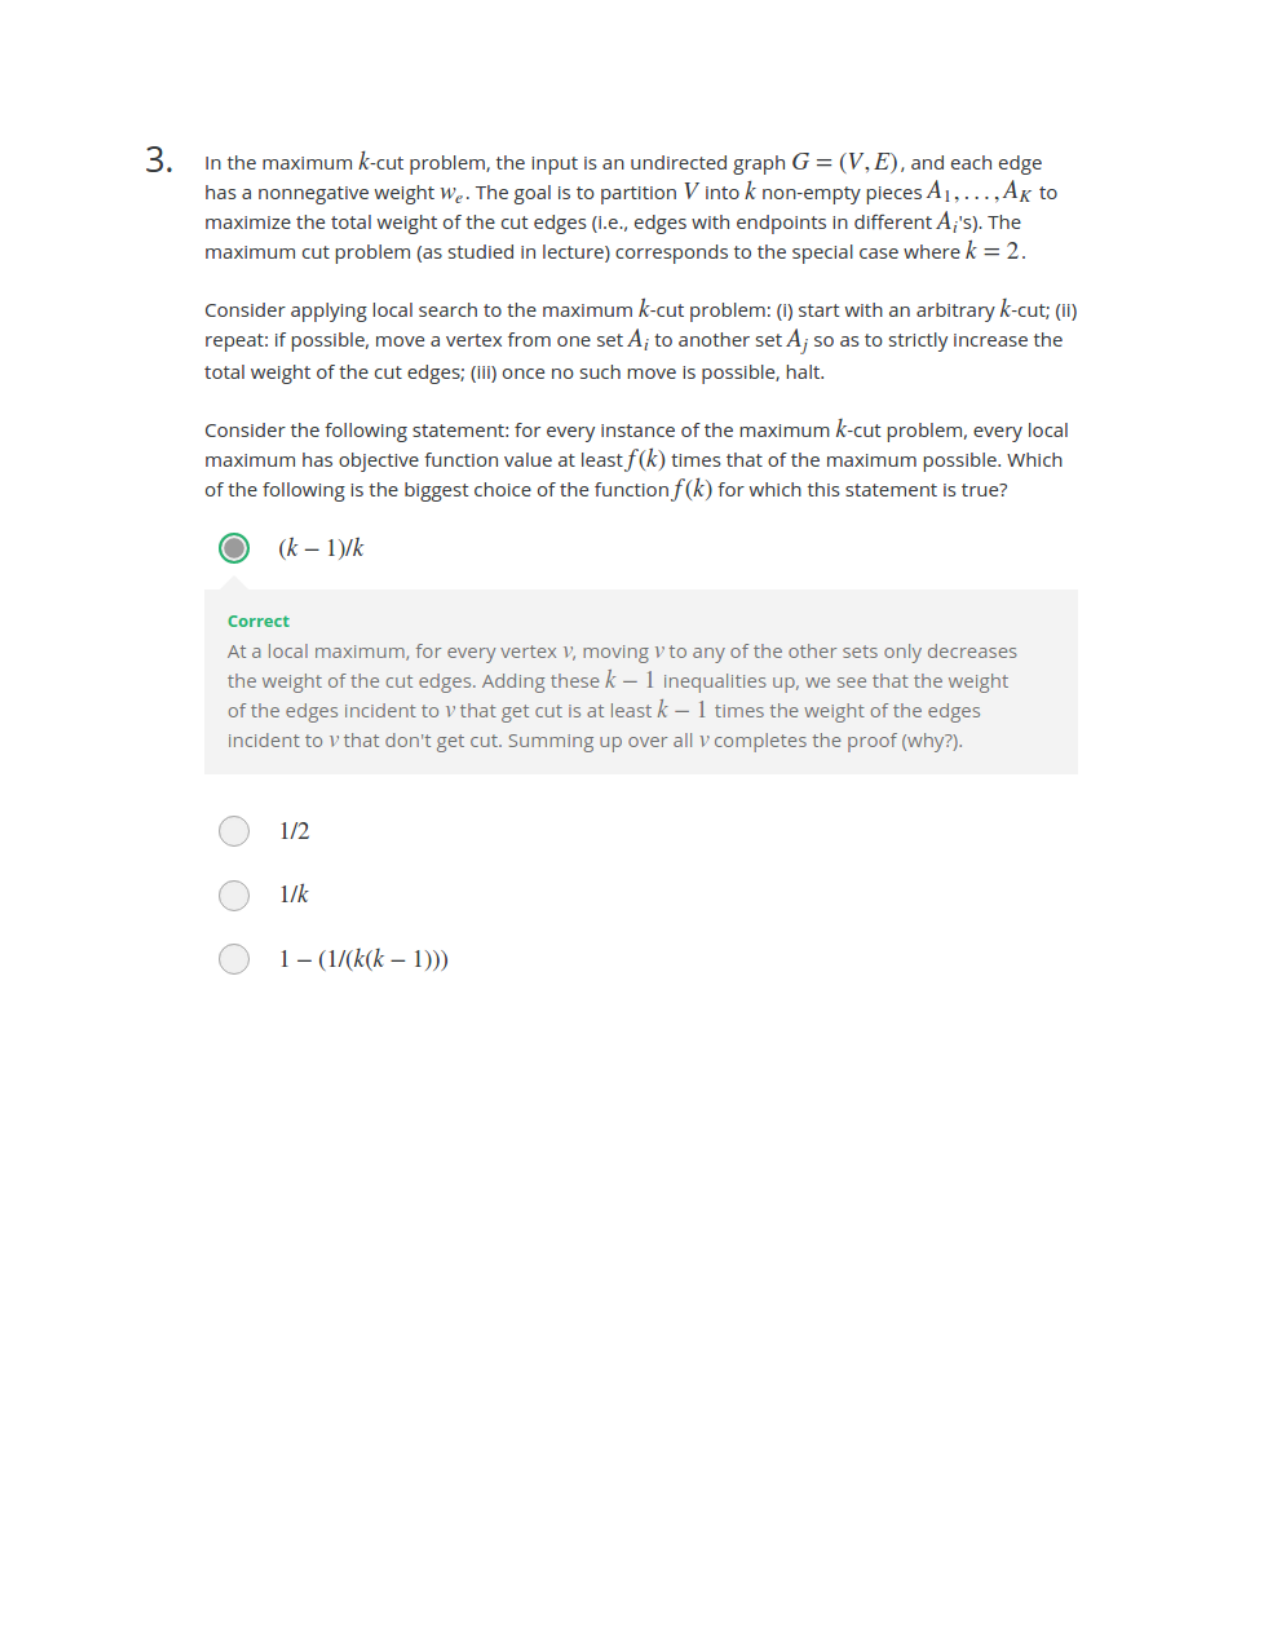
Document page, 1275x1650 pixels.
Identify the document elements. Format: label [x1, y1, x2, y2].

picture [118, 118, 1157, 1020]
